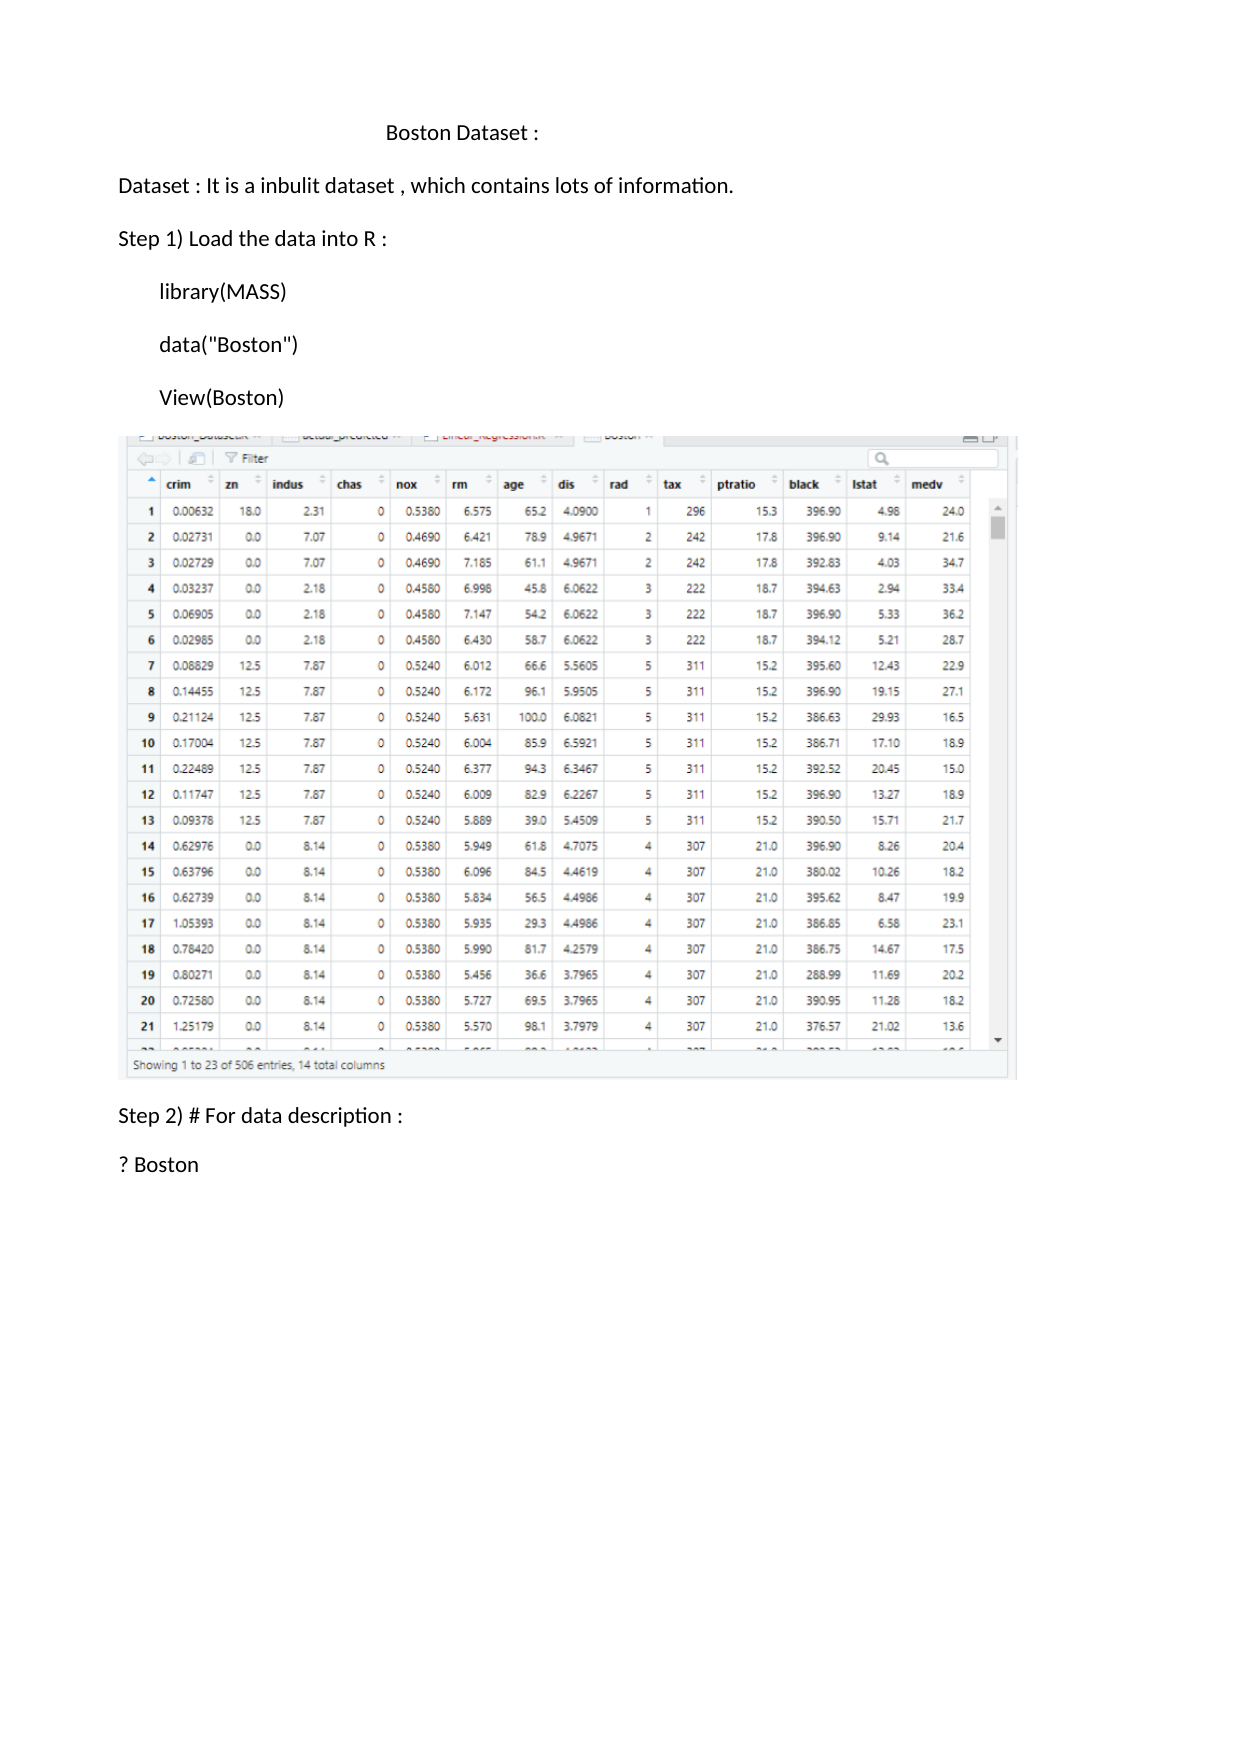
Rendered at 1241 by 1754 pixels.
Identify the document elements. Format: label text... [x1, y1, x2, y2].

text Step 2) # For data description : [118, 1101, 1122, 1129]
text data("Boston") [118, 330, 1122, 358]
text Dataset : It is a inbulit dataset , which contains lots of information. [118, 171, 1122, 199]
text Boston Dataset : [118, 118, 1122, 146]
text Step 1) Load the data into R : [118, 224, 1122, 252]
text View(Boston) [118, 383, 1122, 411]
text ? Boston [118, 1150, 1122, 1178]
text library(MASS) [118, 277, 1122, 305]
